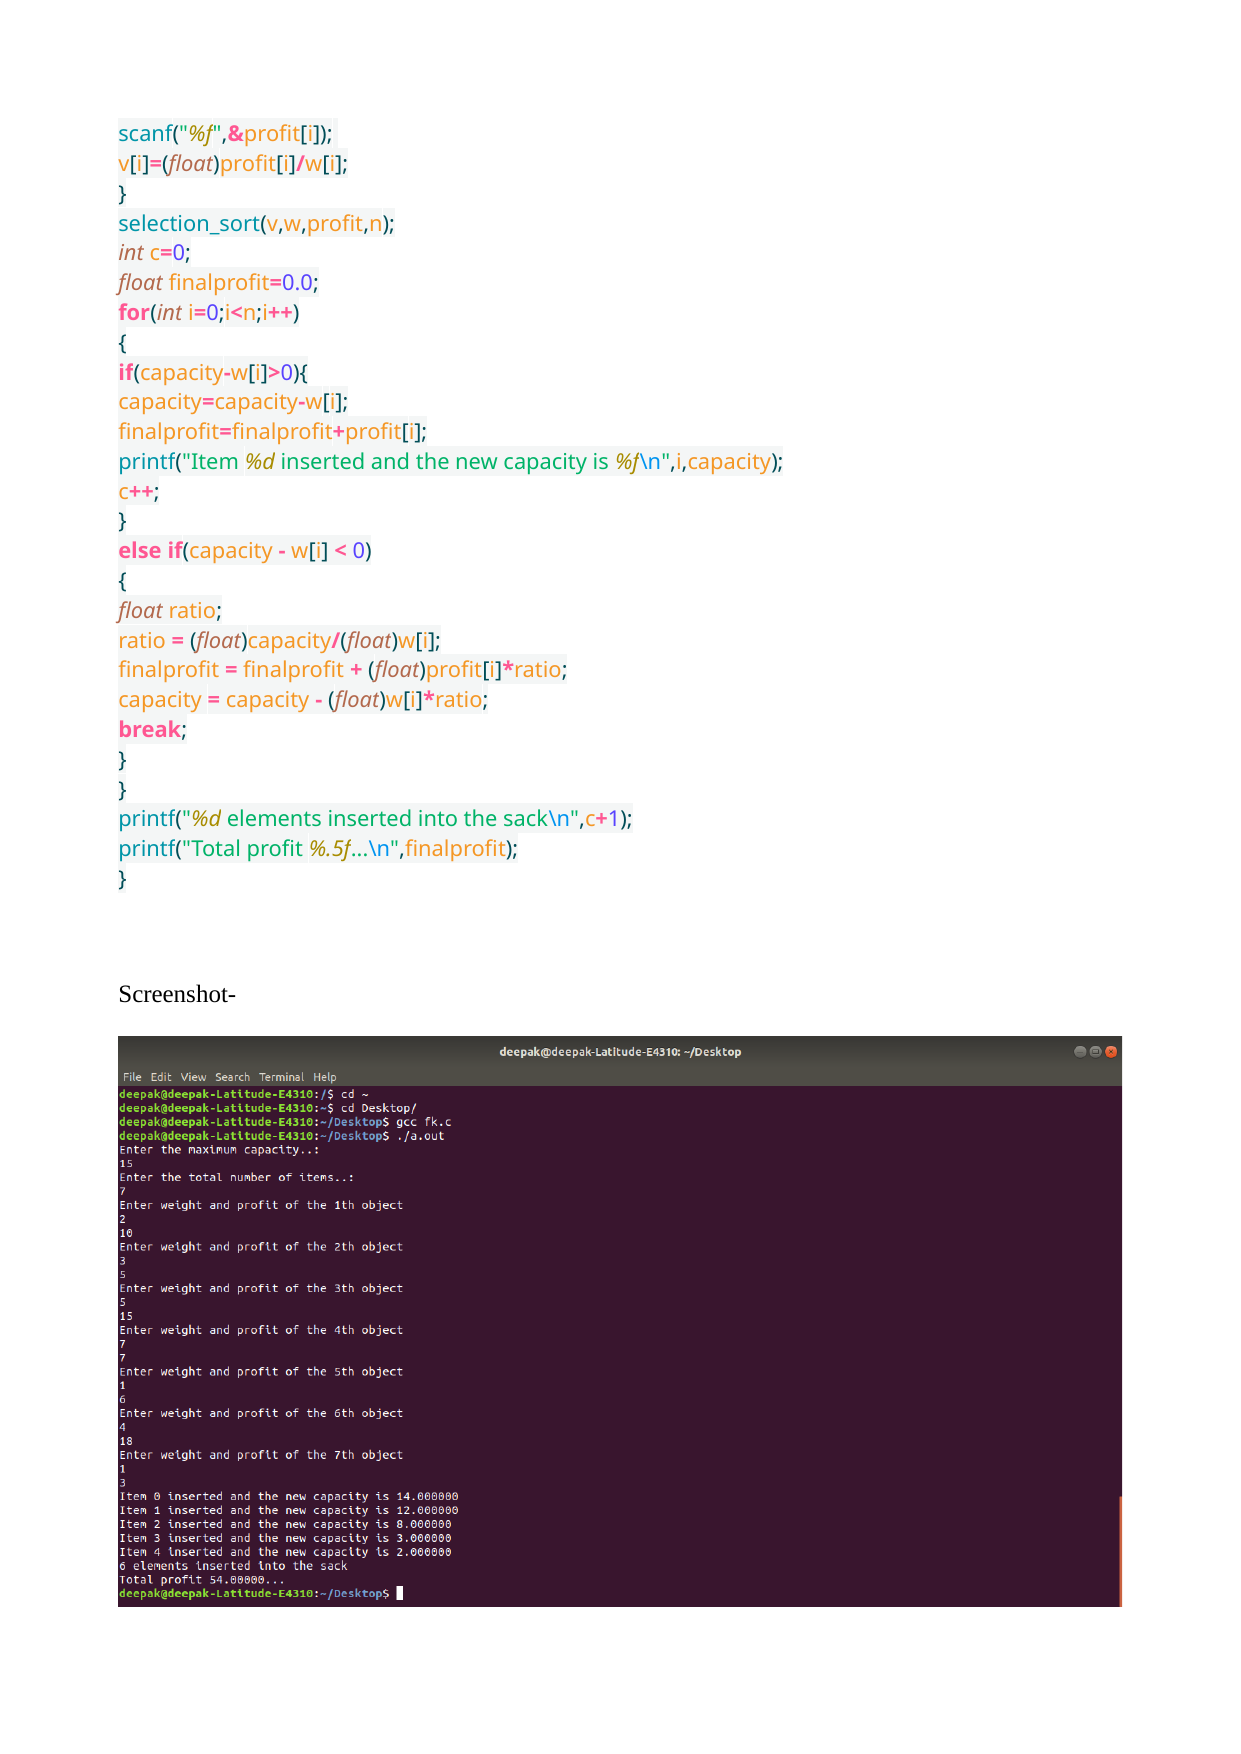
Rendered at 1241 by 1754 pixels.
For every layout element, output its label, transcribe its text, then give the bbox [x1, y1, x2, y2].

text } [118, 863, 1122, 893]
text v[i]=(float)profit[i]/w[i]; [118, 148, 1122, 178]
text int c=0; [118, 237, 1122, 267]
text else if(capacity - w[i] < 0) [118, 535, 1122, 565]
text c++; [118, 476, 1122, 505]
text Screenshot- [118, 979, 1122, 1008]
text { [118, 565, 1122, 595]
text { [118, 327, 1122, 356]
text } [118, 178, 1122, 207]
text printf("Item %d inserted and the new capacity is %f\n",i,capacity); [118, 446, 1122, 476]
text capacity=capacity-w[i]; [118, 386, 1122, 416]
text scanf("%f",&profit[i]); [118, 118, 1122, 148]
text printf("%d elements inserted into the sack\n",c+1); [118, 803, 1122, 833]
text printf("Total profit %.5f...\n",finalprofit); [118, 833, 1122, 863]
text float ratio; [118, 595, 1122, 624]
text for(int i=0;i<n;i++) [118, 297, 1122, 327]
text selection_sort(v,w,profit,n); [118, 207, 1122, 237]
text float finalprofit=0.0; [118, 267, 1122, 297]
text finalprofit=finalprofit+profit[i]; [118, 416, 1122, 446]
text finalprofit = finalprofit + (float)profit[i]*ratio; [118, 654, 1122, 684]
text ratio = (float)capacity/(float)w[i]; [118, 624, 1122, 654]
text } [118, 505, 1122, 535]
text } [118, 744, 1122, 773]
picture [118, 1036, 1123, 1607]
text if(capacity-w[i]>0){ [118, 356, 1122, 386]
text } [118, 773, 1122, 803]
text break; [118, 714, 1122, 744]
text capacity = capacity - (float)w[i]*ratio; [118, 684, 1122, 714]
